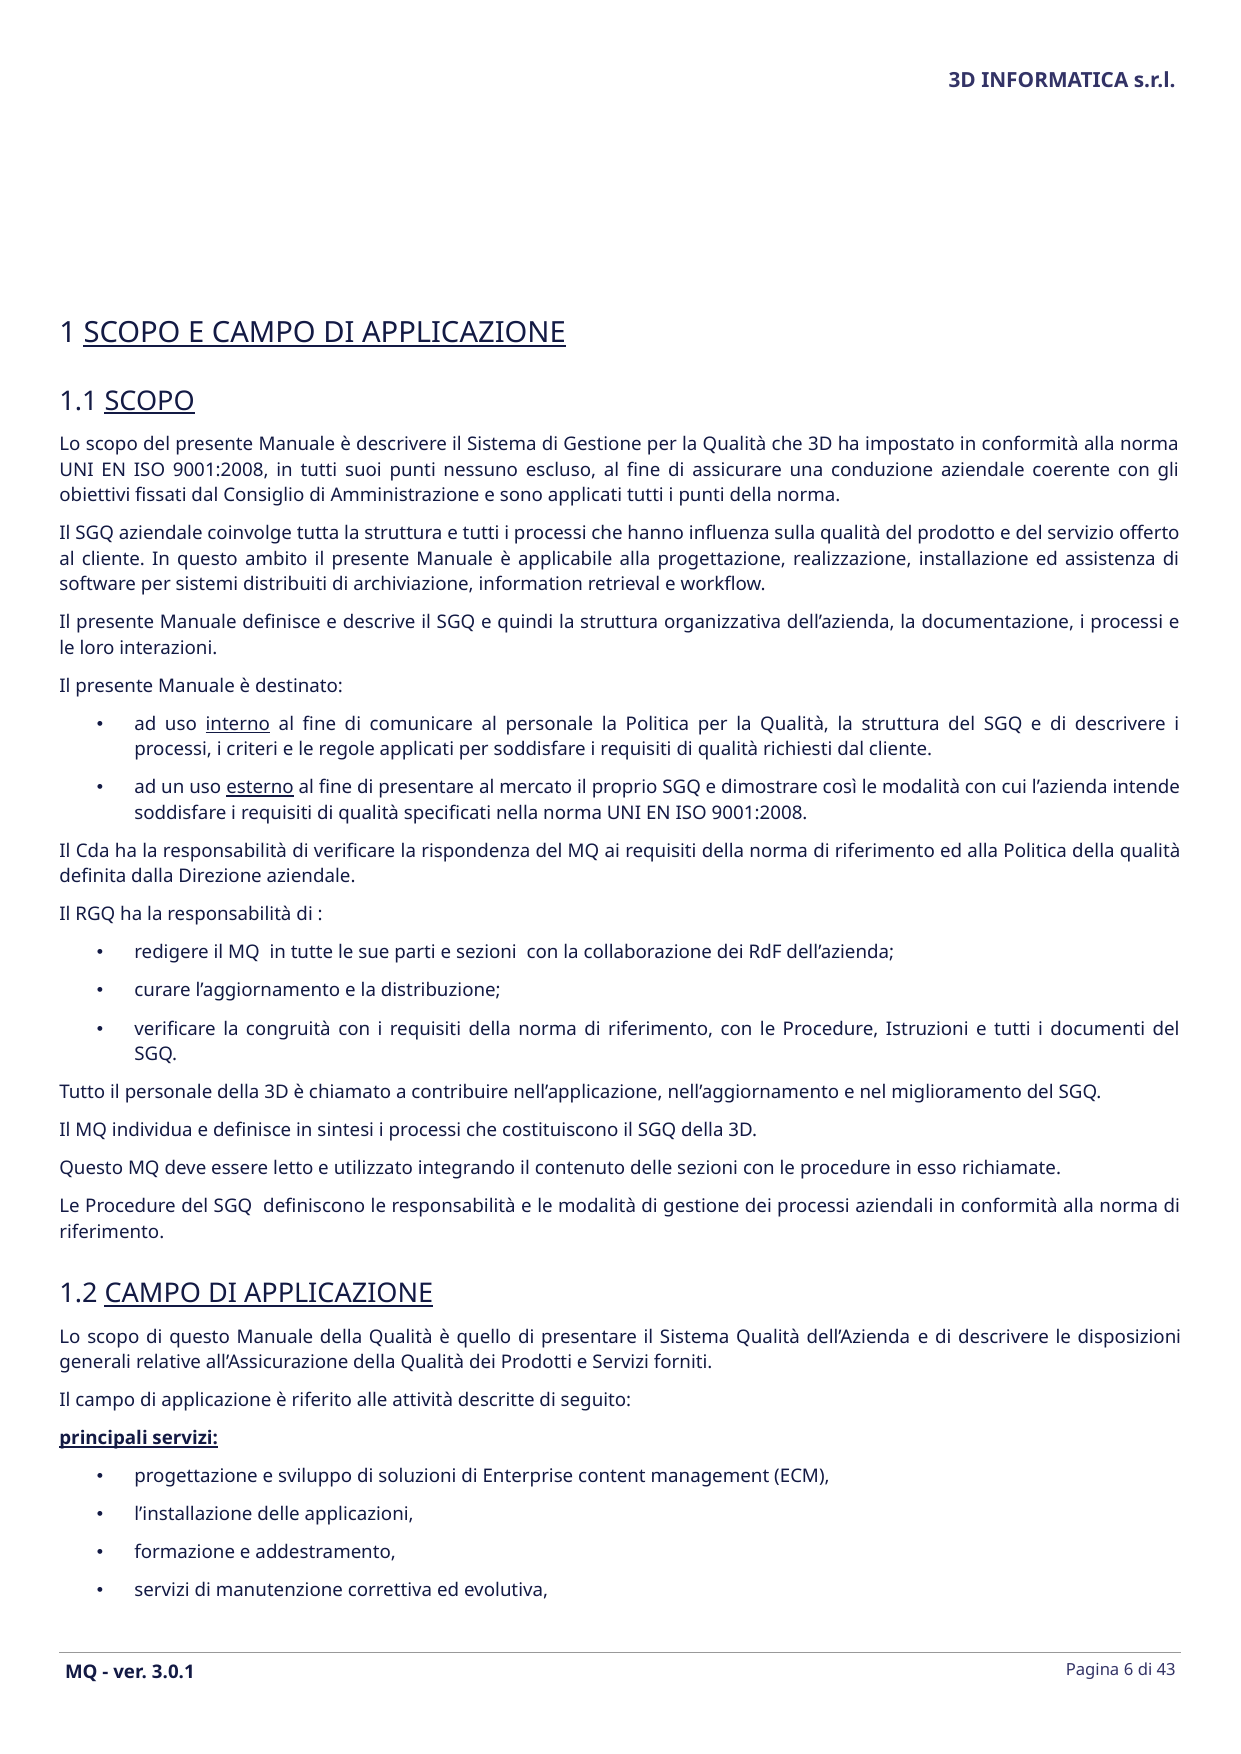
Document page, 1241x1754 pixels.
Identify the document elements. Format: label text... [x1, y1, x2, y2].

text Tutto il personale della 3D è chiamato a contribuire nell’applicazione, nell’aggiornamento e nel miglioramento del SGQ. [59, 1078, 1181, 1104]
list formazione e addestramento, [97, 1538, 1181, 1564]
list ad uso interno al fine di comunicare al personale la Politica per la Qualità, la struttura del SGQ e di descrivere i processi, i criteri e le regole applicati per soddisfare i requisiti di qualità richiesti dal cliente. [97, 710, 1181, 761]
text Le Procedure del SGQ definiscono le responsabilità e le modalità di gestione dei processi aziendali in conformità alla norma di riferimento. [59, 1192, 1181, 1243]
text principali servizi: [59, 1424, 1181, 1450]
list verificare la congruità con i requisiti della norma di riferimento, con le Procedure, Istruzioni e tutti i documenti del SGQ. [97, 1015, 1181, 1066]
list curare l’aggiornamento e la distribuzione; [97, 977, 1181, 1002]
text Lo scopo di questo Manuale della Qualità è quello di presentare il Sistema Qualità dell’Azienda e di descrivere le disposizioni generali relative all’Assicurazione della Qualità dei Prodotti e Servizi forniti. [59, 1323, 1181, 1374]
list ad un uso esterno al fine di presentare al mercato il proprio SGQ e dimostrare così le modalità con cui l’azienda intende soddisfare i requisiti di qualità specificati nella norma UNI EN ISO 9001:2008. [97, 774, 1181, 825]
list l’installazione delle applicazioni, [97, 1501, 1181, 1526]
text Il Cda ha la responsabilità di verificare la rispondenza del MQ ai requisiti della norma di riferimento ed alla Politica della qualità definita dalla Direzione aziendale. [59, 837, 1181, 888]
list servizi di manutenzione correttiva ed evolutiva, [97, 1577, 1181, 1602]
text Il campo di applicazione è riferito alle attività descritte di seguito: [59, 1386, 1181, 1412]
subtitle scopo e campo di applicazione [59, 311, 1181, 351]
text Questo MQ deve essere letto e utilizzato integrando il contenuto delle sezioni con le procedure in esso richiamate. [59, 1154, 1181, 1180]
text Il SGQ aziendale coinvolge tutta la struttura e tutti i processi che hanno influenza sulla qualità del prodotto e del servizio offerto al cliente. In questo ambito il presente Manuale è applicabile alla progettazione, realizzazione, installazione ed assistenza di software per sistemi distribuiti di archiviazione, information retrieval e workflow. [59, 519, 1181, 596]
list redigere il MQ in tutte le sue parti e sezioni con la collaborazione dei RdF dell’azienda; [97, 939, 1181, 964]
text Il presente Manuale è destinato: [59, 672, 1181, 698]
subtitle Scopo [59, 381, 1181, 418]
text Lo scopo del presente Manuale è descrivere il Sistema di Gestione per la Qualità che 3D ha impostato in conformità alla norma UNI EN ISO 9001:2008, in tutti suoi punti nessuno escluso, al fine di assicurare una conduzione aziendale coerente con gli obiettivi fissati dal Consiglio di Amministrazione e sono applicati tutti i punti della norma. [59, 430, 1181, 507]
text Il MQ individua e definisce in sintesi i processi che costituiscono il SGQ della 3D. [59, 1116, 1181, 1142]
list progettazione e sviluppo di soluzioni di Enterprise content management (ECM), [97, 1462, 1181, 1488]
text Il presente Manuale definisce e descrive il SGQ e quindi la struttura organizzativa dell’azienda, la documentazione, i processi e le loro interazioni. [59, 608, 1181, 659]
text Il RGQ ha la responsabilità di : [59, 901, 1181, 926]
subtitle Campo di applicazione [59, 1274, 1181, 1311]
